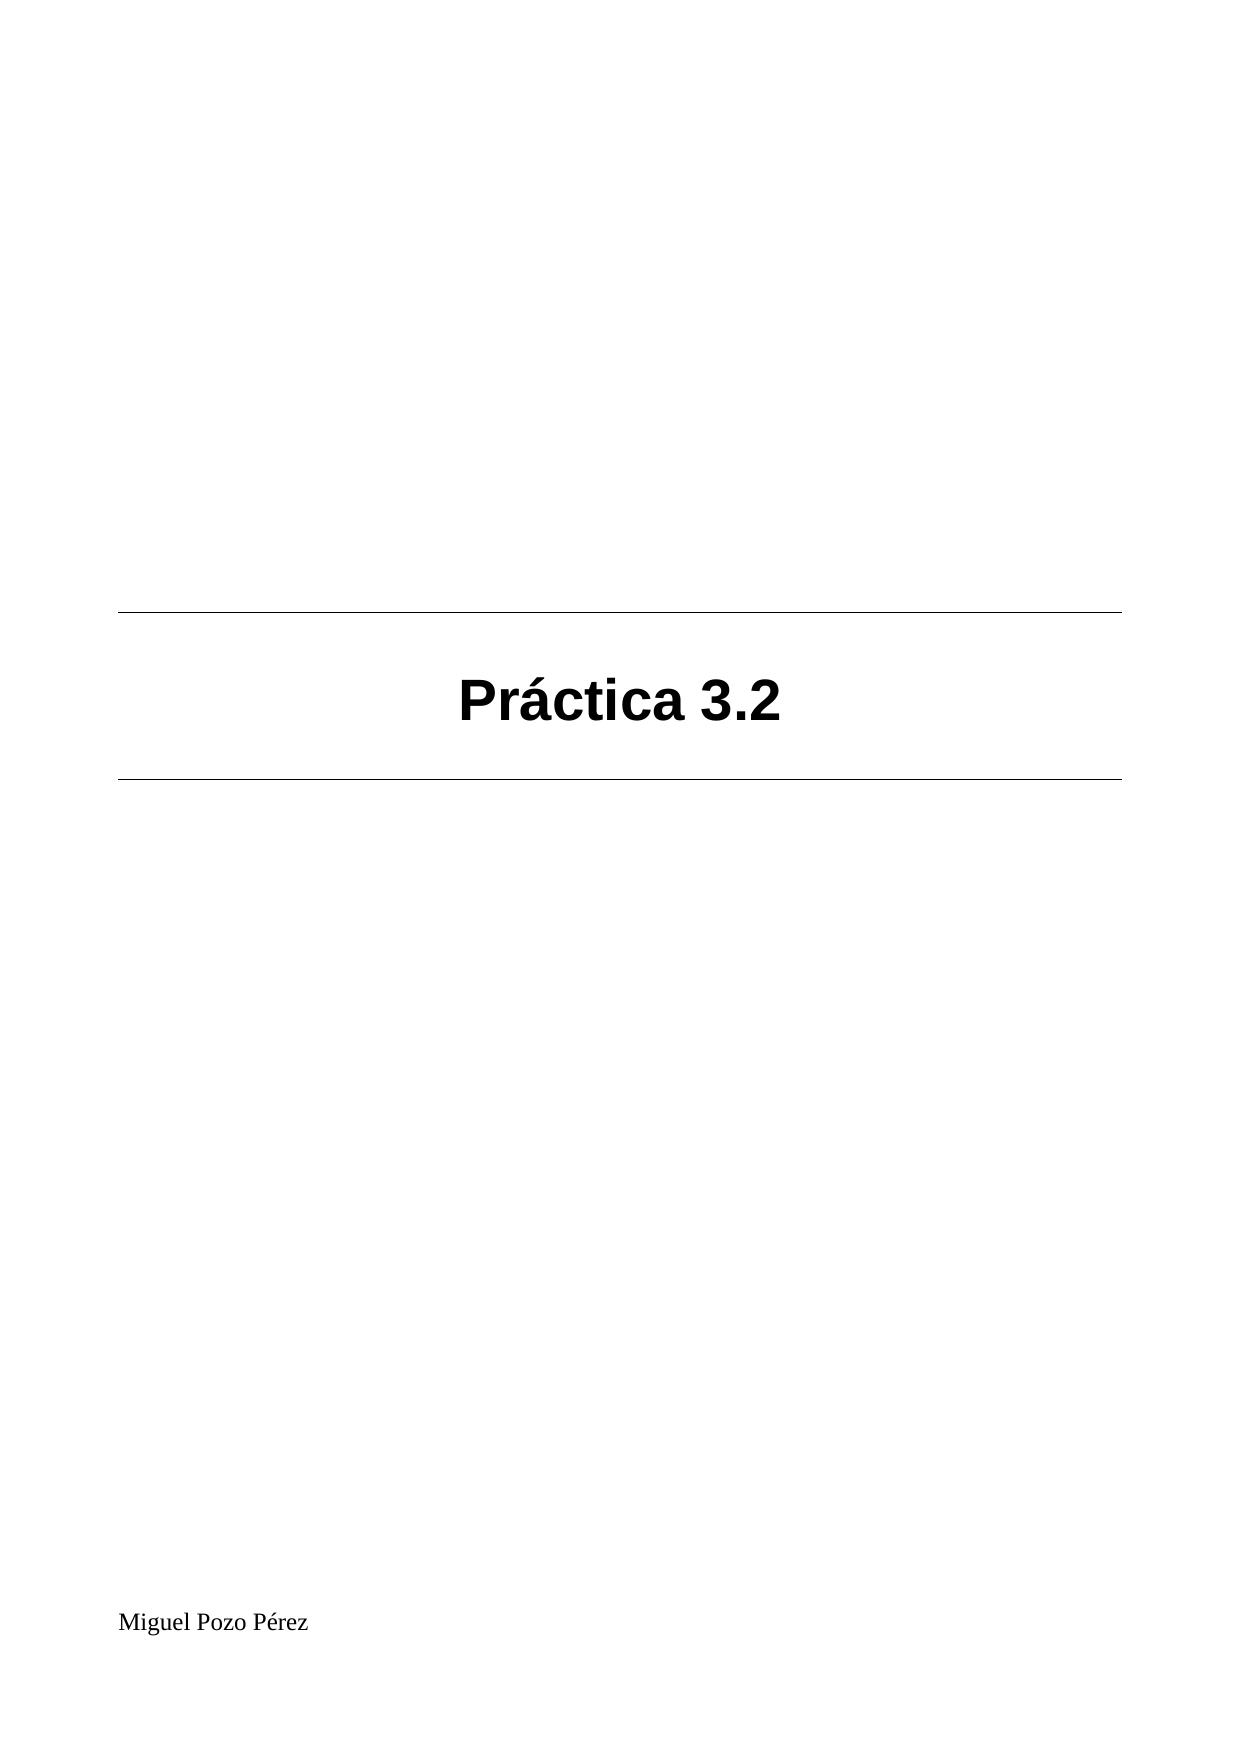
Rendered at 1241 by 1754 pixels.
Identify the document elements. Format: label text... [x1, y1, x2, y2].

title Práctica 3.2 [118, 666, 1122, 733]
